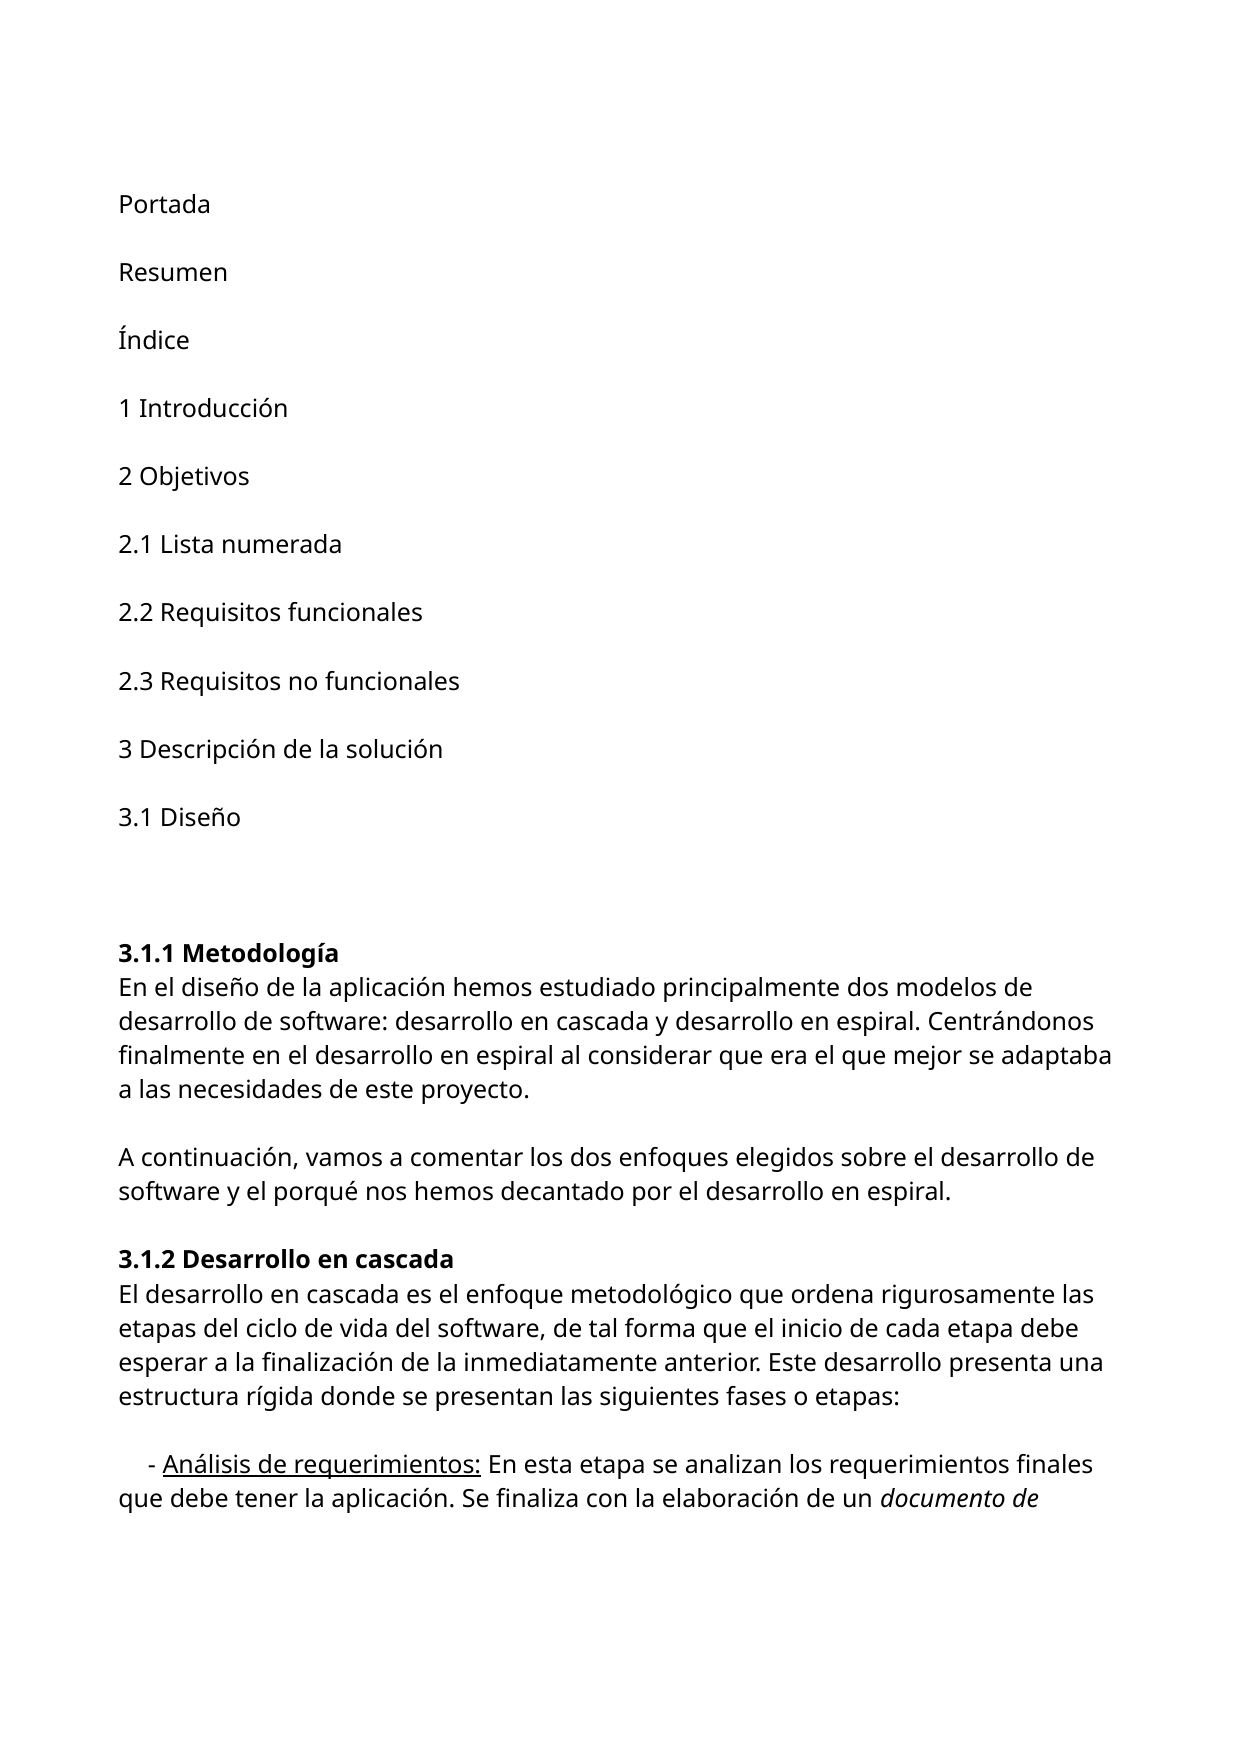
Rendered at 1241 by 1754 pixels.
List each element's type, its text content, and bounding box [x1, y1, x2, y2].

text A continuación, vamos a comentar los dos enfoques elegidos sobre el desarrollo de software y el porqué nos hemos decantado por el desarrollo en espiral. [118, 1140, 1122, 1208]
text Portada [118, 186, 1122, 220]
text En el diseño de la aplicación hemos estudiado principalmente dos modelos de desarrollo de software: desarrollo en cascada y desarrollo en espiral. Centrándonos finalmente en el desarrollo en espiral al considerar que era el que mejor se adaptaba a las necesidades de este proyecto. [118, 970, 1122, 1106]
text 3.1.2 Desarrollo en cascada [118, 1242, 1122, 1276]
text 2.1 Lista numerada [118, 527, 1122, 561]
text 3.1.1 Metodología [118, 936, 1122, 970]
text 2.3 Requisitos no funcionales [118, 663, 1122, 697]
text 2 Objetivos [118, 459, 1122, 493]
text Resumen [118, 254, 1122, 288]
text - Análisis de requerimientos: En esta etapa se analizan los requerimientos finales que debe tener la aplicación. Se finaliza con la elaboración de un documento de [118, 1447, 1122, 1515]
text El desarrollo en cascada es el enfoque metodológico que ordena rigurosamente las etapas del ciclo de vida del software, de tal forma que el inicio de cada etapa debe esperar a la finalización de la inmediatamente anterior. Este desarrollo presenta una estructura rígida donde se presentan las siguientes fases o etapas: [118, 1276, 1122, 1412]
text Índice [118, 322, 1122, 357]
text 2.2 Requisitos funcionales [118, 595, 1122, 629]
text 3 Descripción de la solución [118, 731, 1122, 765]
text 1 Introducción [118, 391, 1122, 425]
text 3.1 Diseño [118, 799, 1122, 833]
